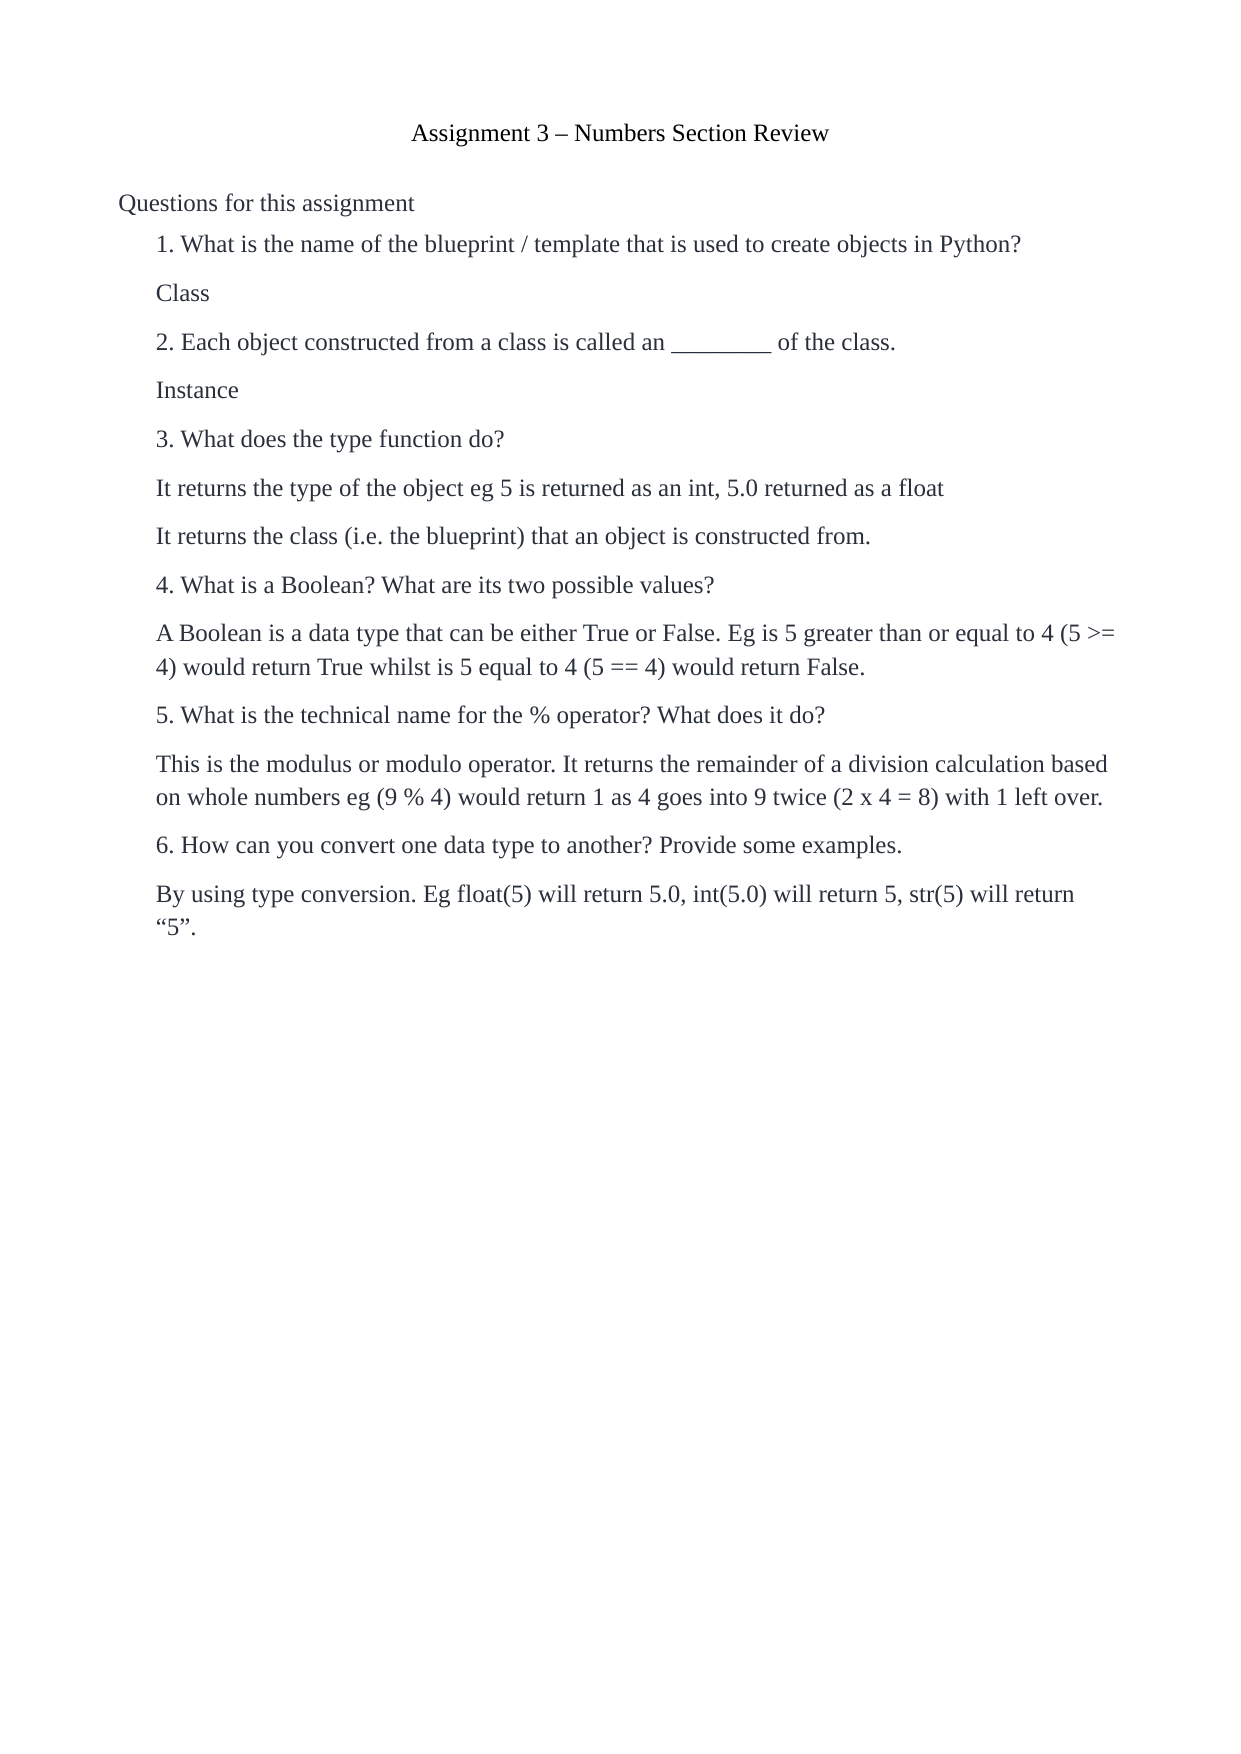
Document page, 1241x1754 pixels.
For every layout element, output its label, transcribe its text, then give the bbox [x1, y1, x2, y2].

text 2. Each object constructed from a class is called an ________ of the class. [156, 327, 1122, 355]
text Assignment 3 – Numbers Section Review [118, 118, 1122, 147]
text It returns the class (i.e. the blueprint) that an object is constructed from. [156, 521, 1122, 550]
text Instance [156, 375, 1122, 404]
text By using type conversion. Eg float(5) will return 5.0, int(5.0) will return 5, str(5) will return “5”. [156, 879, 1122, 941]
text 1. What is the name of the blueprint / template that is used to create objects in Python? [156, 229, 1122, 258]
text This is the modulus or modulo operator. It returns the remainder of a division calculation based on whole numbers eg (9 % 4) would return 1 as 4 goes into 9 twice (2 x 4 = 8) with 1 left over. [156, 749, 1122, 811]
subtitle Questions for this assignment [118, 188, 1122, 217]
text 5. What is the technical name for the % operator? What does it do? [156, 700, 1122, 729]
text 4. What is a Boolean? What are its two possible values? [156, 570, 1122, 599]
text It returns the type of the object eg 5 is returned as an int, 5.0 returned as a float [156, 473, 1122, 501]
text 6. How can you convert one data type to another? Provide some examples. [156, 831, 1122, 859]
text A Boolean is a data type that can be either True or False. Eg is 5 greater than or equal to 4 (5 >= 4) would return True whilst is 5 equal to 4 (5 == 4) would return False. [156, 618, 1122, 680]
text 3. What does the type function do? [156, 424, 1122, 453]
text Class [156, 278, 1122, 307]
